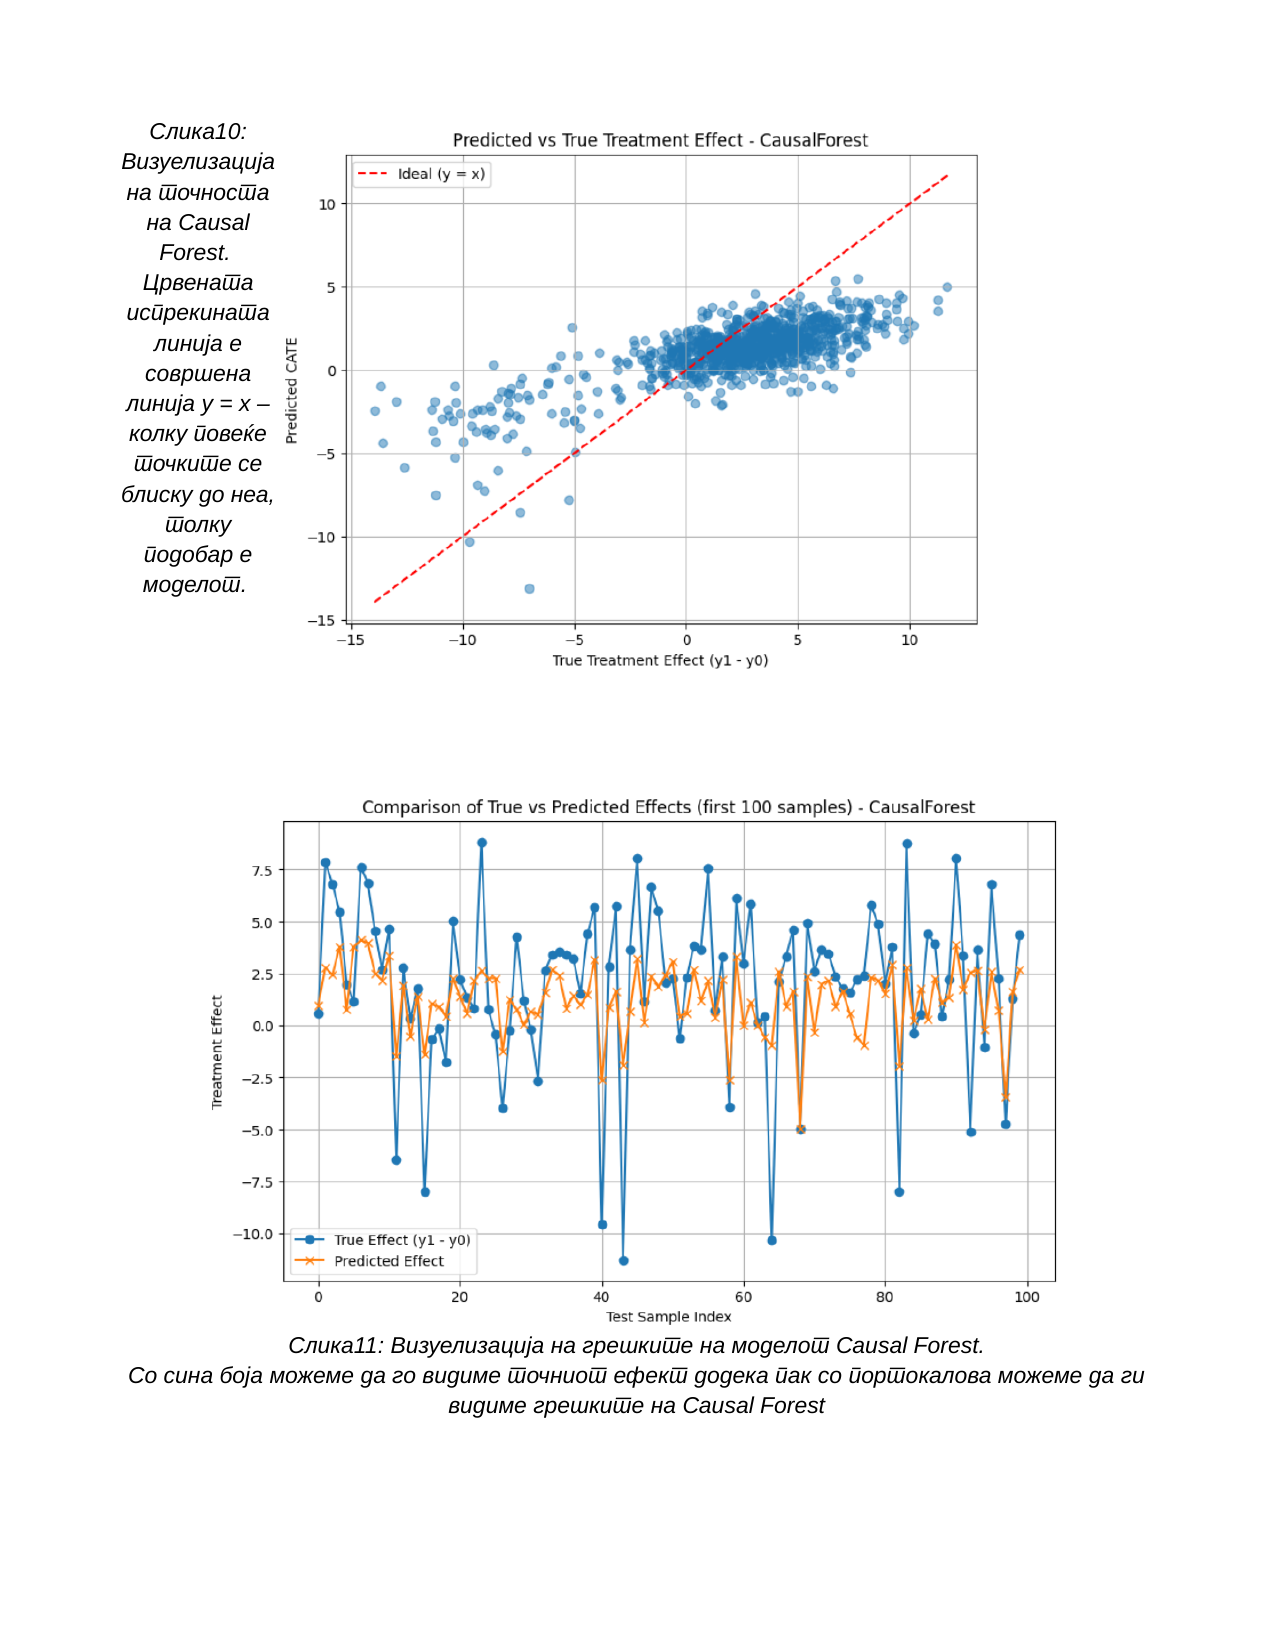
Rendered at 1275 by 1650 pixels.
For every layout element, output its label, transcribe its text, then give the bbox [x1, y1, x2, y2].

picture [206, 782, 1070, 1328]
text [995, 269, 1157, 598]
picture [280, 118, 995, 669]
text Слика11: Визуелизација на грешките на моделот Causal Forest. [118, 783, 1157, 1358]
text Слика10: Визуелизација на точноста на Causal Forest. [118, 118, 280, 265]
text [995, 118, 1157, 265]
text Црвената испрекината линија е совршена линија y = x – колку повеќе точките се блиску до неа, толку подобар е моделот. [118, 269, 280, 598]
text Со сина боја можеме да го видиме точниот ефект додека пак со портокалова можеме да ги видиме грешките на Causal Forest [118, 1362, 1157, 1418]
